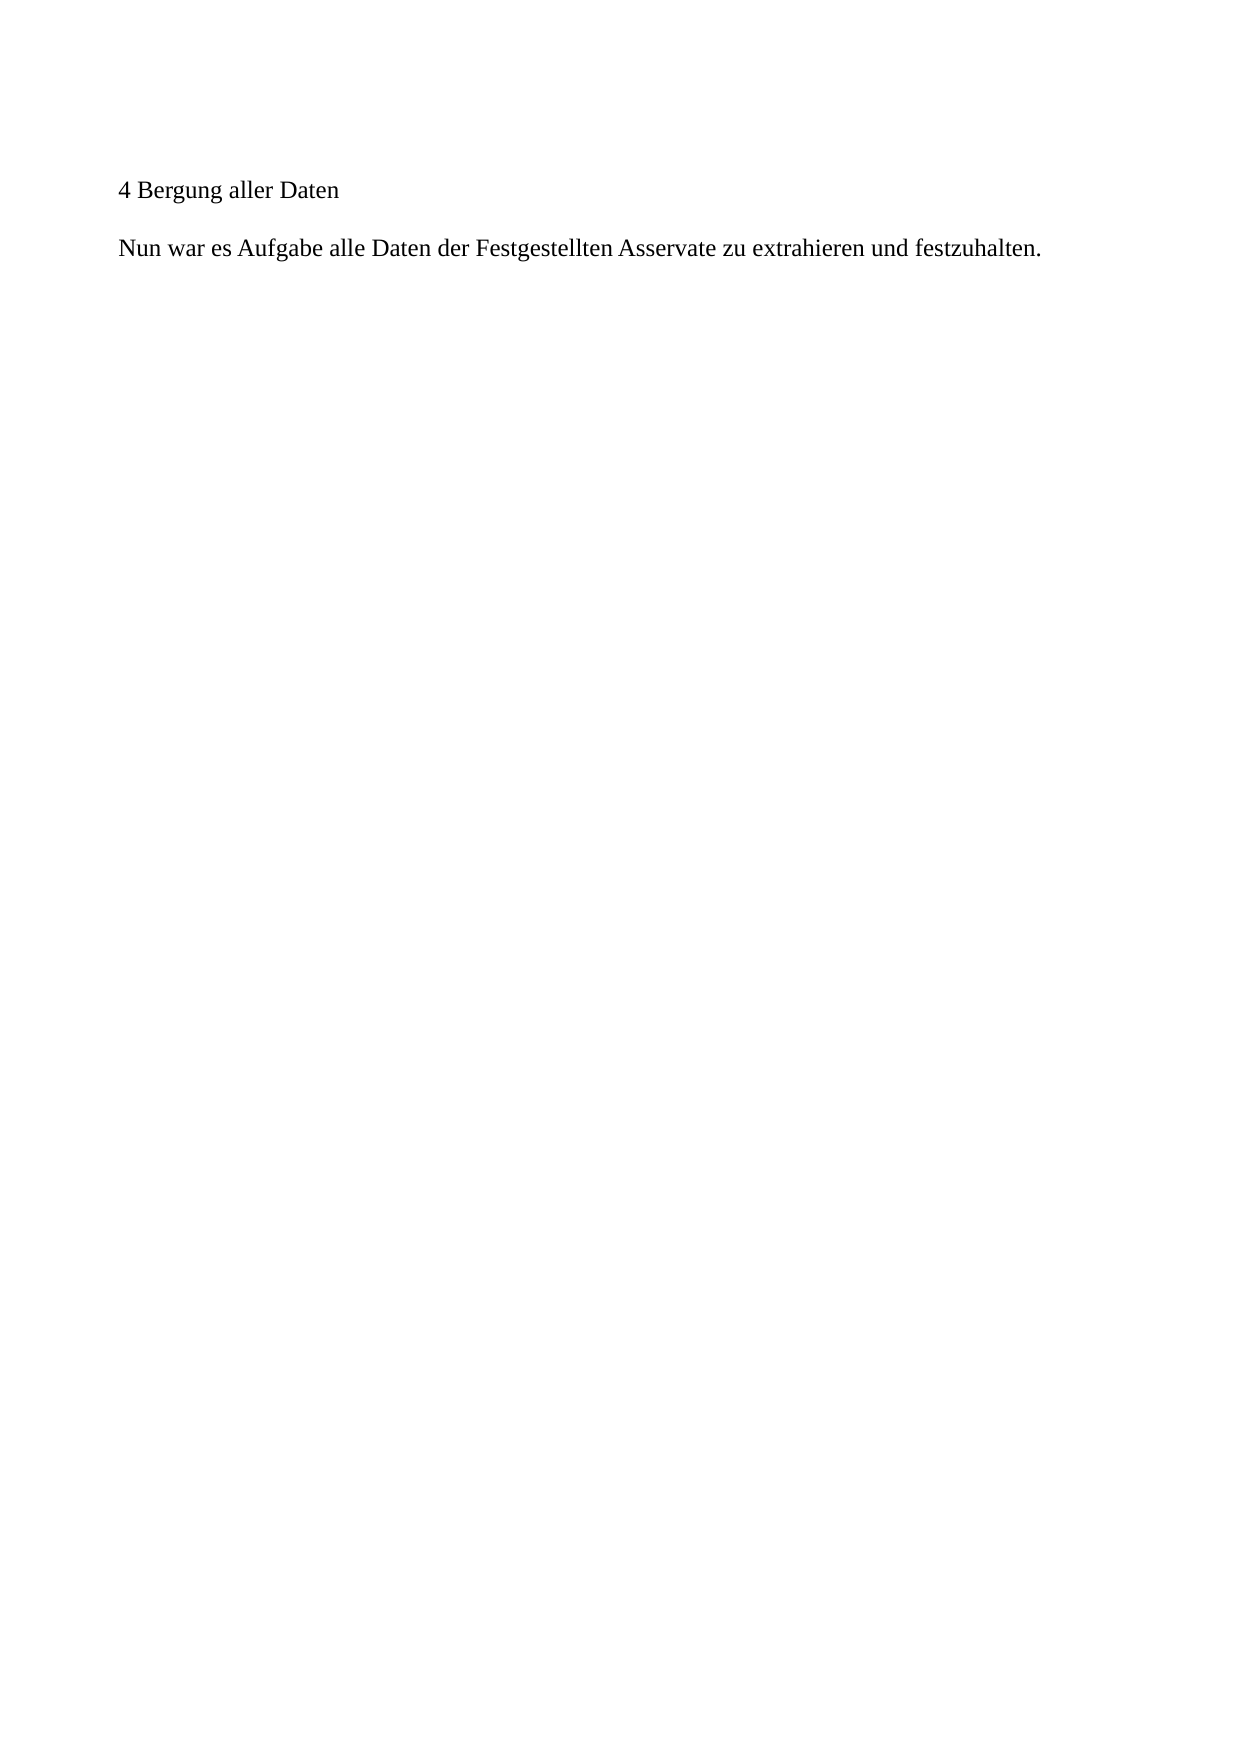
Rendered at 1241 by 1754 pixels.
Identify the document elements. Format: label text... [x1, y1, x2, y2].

text Nun war es Aufgabe alle Daten der Festgestellten Asservate zu extrahieren und festzuhalten. [118, 233, 1122, 262]
text 4 Bergung aller Daten [118, 176, 1122, 204]
